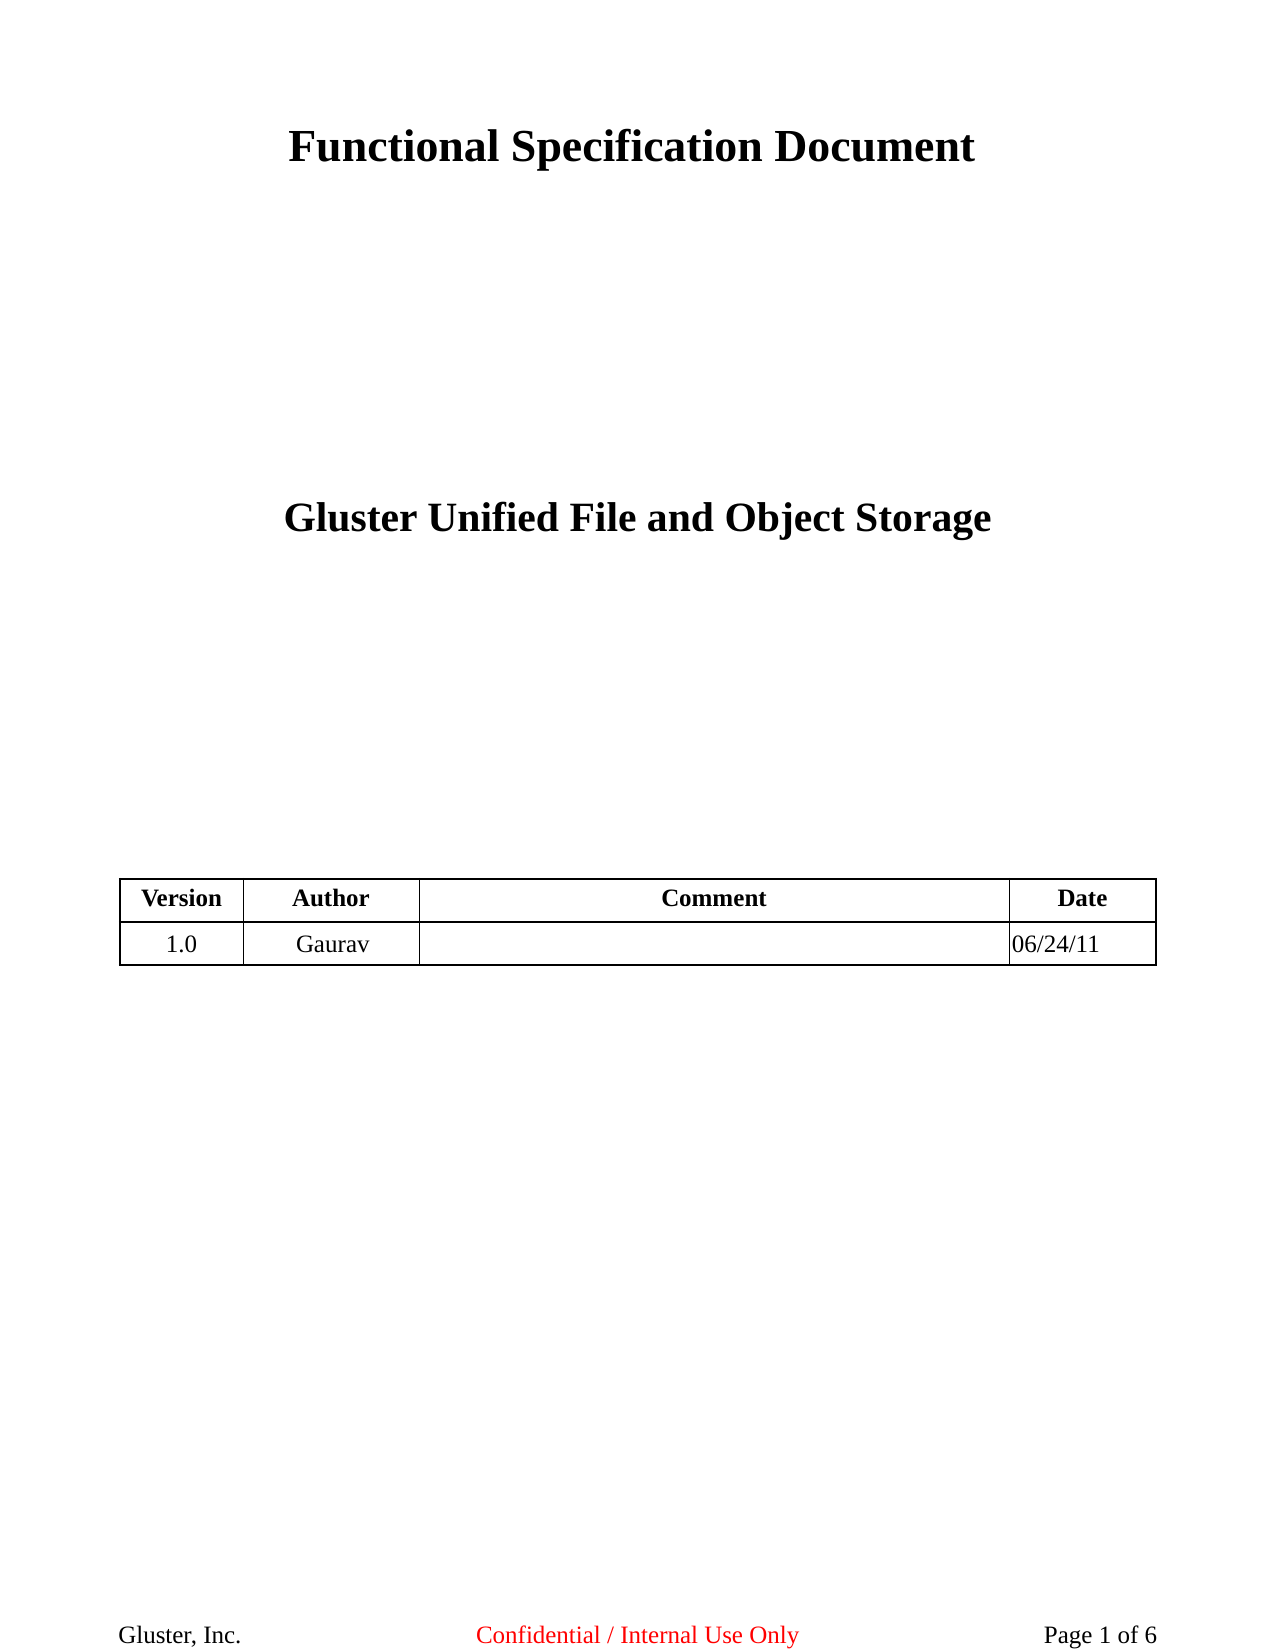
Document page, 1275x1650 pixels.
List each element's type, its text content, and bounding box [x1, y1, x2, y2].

table_header Version [121, 880, 243, 921]
table_cell [420, 923, 1009, 964]
text Gluster Unified File and Object Storage [118, 493, 1157, 541]
table_cell 1.0 [121, 923, 243, 964]
table_header Author [244, 880, 419, 921]
table_header Comment [420, 880, 1009, 921]
table_header Date [1010, 880, 1155, 921]
text Functional Specification Document [118, 118, 1157, 171]
table_cell Gaurav [244, 923, 419, 964]
table_cell 24/06/11 [1010, 923, 1155, 964]
